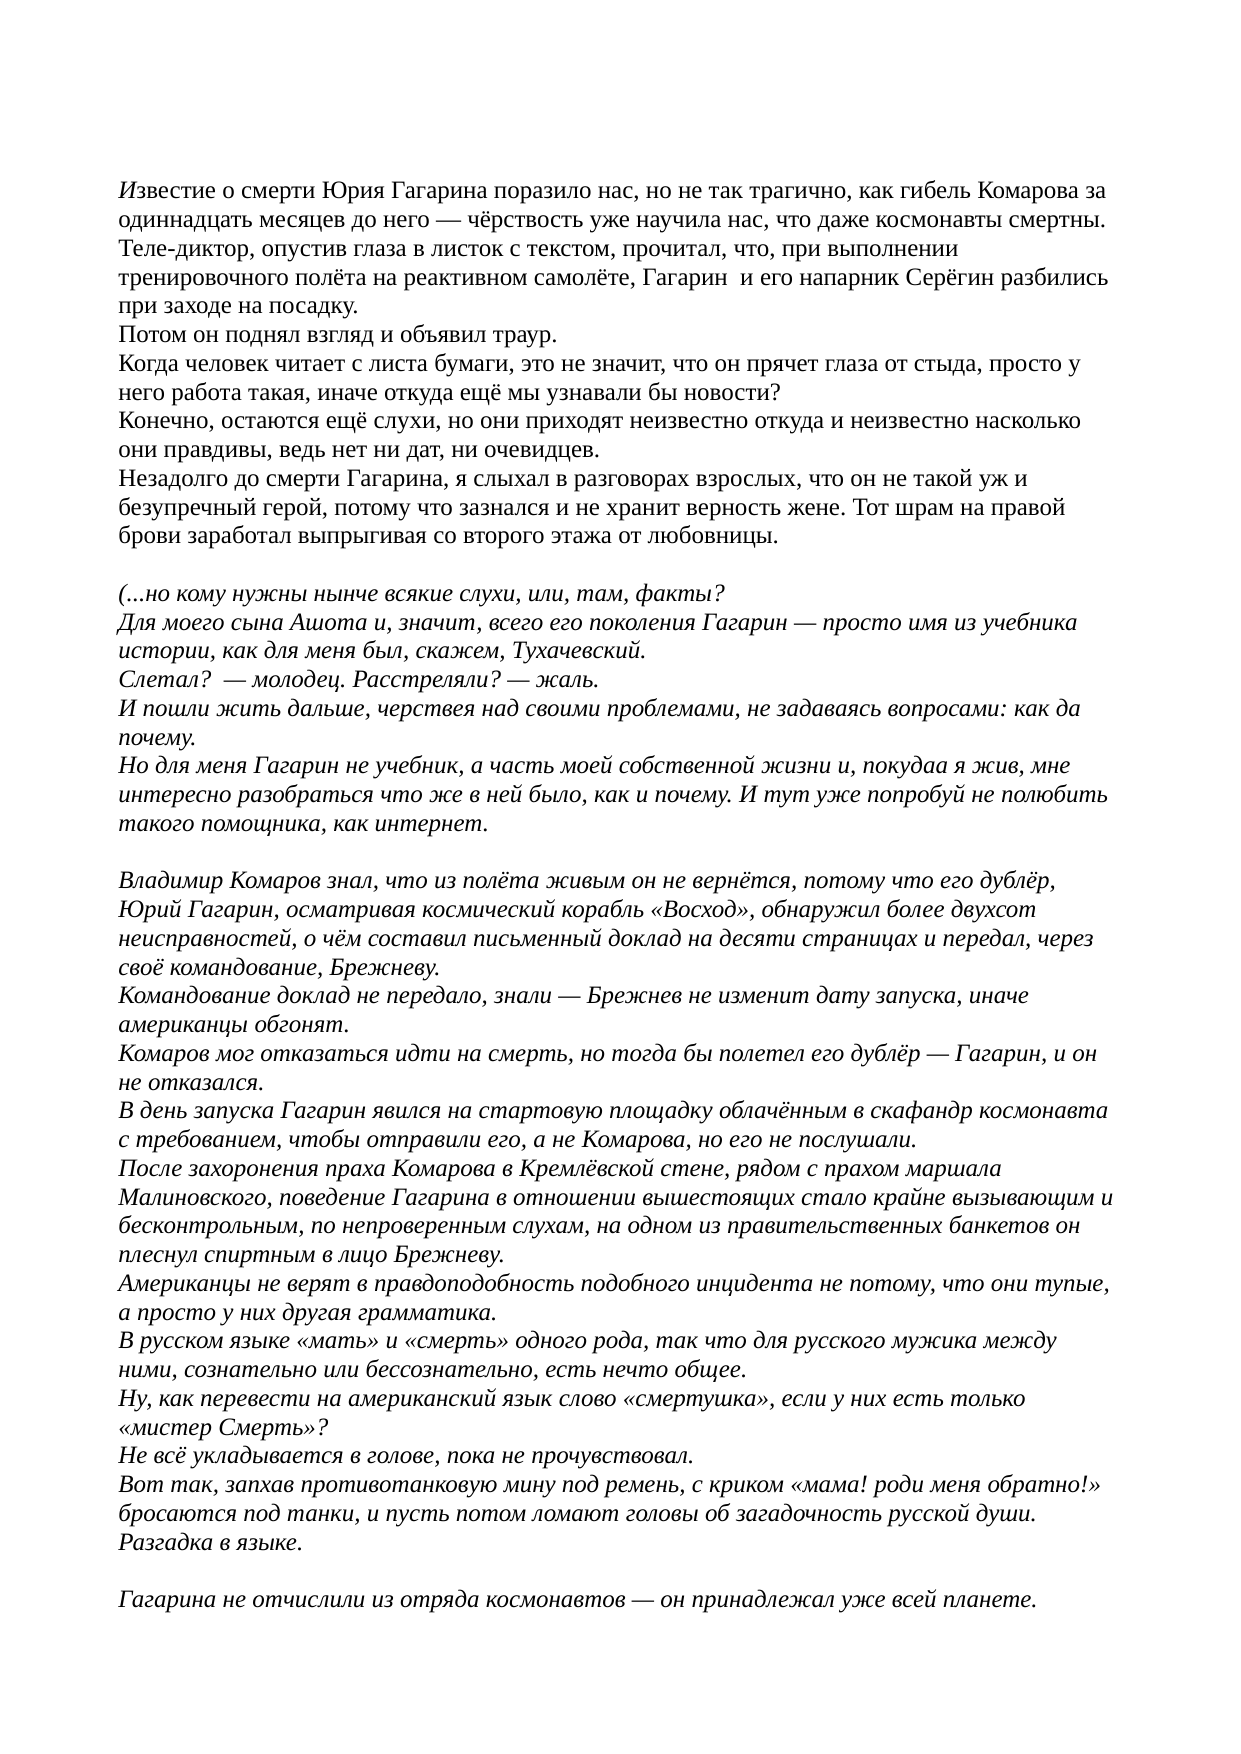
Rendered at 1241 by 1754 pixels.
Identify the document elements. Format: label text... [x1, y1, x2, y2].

text Для моего сына Ашота и, значит, всего его поколения Гагарин — просто имя из учебника истории, как для меня был, скажем, Тухачевский. [118, 607, 1122, 664]
text Командование доклад не передало, знали — Брежнев не изменит дату запуска, иначе американцы обгонят. [118, 981, 1122, 1038]
text Когда человек читает с листа бумаги, это не значит, что он прячет глаза от стыда, просто у него работа такая, иначе откуда ещё мы узнавали бы новости? [118, 348, 1122, 406]
text Гагарина не отчислили из отряда космонавтов — он принадлежал уже всей планете. [118, 1584, 1122, 1613]
text Теле-диктор, опустив глаза в листок с текстом, прочитал, что, при выполнении тренировочного полёта на реактивном самолёте, Гагарин и его напарник Серёгин разбились при заходе на посадку. [118, 233, 1122, 319]
text Незадолго до смерти Гагарина, я слыхал в разговорах взрослых, что он не такой уж и безупречный герой, потому что зазнался и не хранит верность жене. Тот шрам на правой брови заработал выпрыгивая со второго этажа от любовницы. [118, 463, 1122, 549]
text Слетал? — молодец. Расстреляли? — жаль. [118, 664, 1122, 693]
text (...но кому нужны нынче всякие слухи, или, там, факты? [118, 578, 1122, 607]
text Вот так, запхав противотанковую мину под ремень, с криком «мама! роди меня обратно!» бросаются под танки, и пусть потом ломают головы об загадочность русской души. [118, 1469, 1122, 1527]
text После захоронения праха Комарова в Кремлёвской стене, рядом с прахом маршала Малиновского, поведение Гагарина в отношении вышестоящих стало крайне вызывающим и бесконтрольным, по непроверенным слухам, на одном из правительственных банкетов он плеснул спиртным в лицо Брежневу. [118, 1153, 1122, 1268]
text Не всё укладывается в голове, пока не прочувствовал. [118, 1441, 1122, 1469]
text Конечно, остаются ещё слухи, но они приходят неизвестно откуда и неизвестно насколько они правдивы, ведь нет ни дат, ни очевидцев. [118, 406, 1122, 463]
text Ну, как перевести на американский язык слово «смертушка», если у них есть только «мистер Смерть»? [118, 1383, 1122, 1441]
text Потом он поднял взгляд и объявил траур. [118, 319, 1122, 348]
text И пошли жить дальше, черствея над своими проблемами, не задаваясь вопросами: как да почему. [118, 693, 1122, 751]
text Но для меня Гагарин не учебник, а часть моей собственной жизни и, покудаа я жив, мне интересно разобраться что же в ней было, как и почему. И тут уже попробуй не полюбить такого помощника, как интернет. [118, 751, 1122, 837]
text Известие о смерти Юрия Гагарина поразило нас, но не так трагично, как гибель Комарова за одиннадцать месяцев до него — чёрствость уже научила нас, что даже космонавты смертны. [118, 176, 1122, 233]
text Владимир Комаров знал, что из полёта живым он не вернётся, потому что его дублёр, Юрий Гагарин, осматривая космический корабль «Восход», обнаружил более двухсот неисправностей, о чём составил письменный доклад на десяти страницах и передал, через своё командование, Брежневу. [118, 866, 1122, 981]
text Разгадка в языке. [118, 1527, 1122, 1556]
text В русском языке «мать» и «смерть» одного рода, так что для русского мужика между ними, сознательно или бессознательно, есть нечто общее. [118, 1326, 1122, 1383]
text Американцы не верят в правдоподобность подобного инцидента не потому, что они тупые, а просто у них другая грамматика. [118, 1268, 1122, 1326]
text В день запуска Гагарин явился на стартовую площадку облачённым в скафандр космонавта с требованием, чтобы отправили его, а не Комарова, но его не послушали. [118, 1096, 1122, 1153]
text Комаров мог отказаться идти на смерть, но тогда бы полетел его дублёр — Гагарин, и он не отказался. [118, 1038, 1122, 1096]
